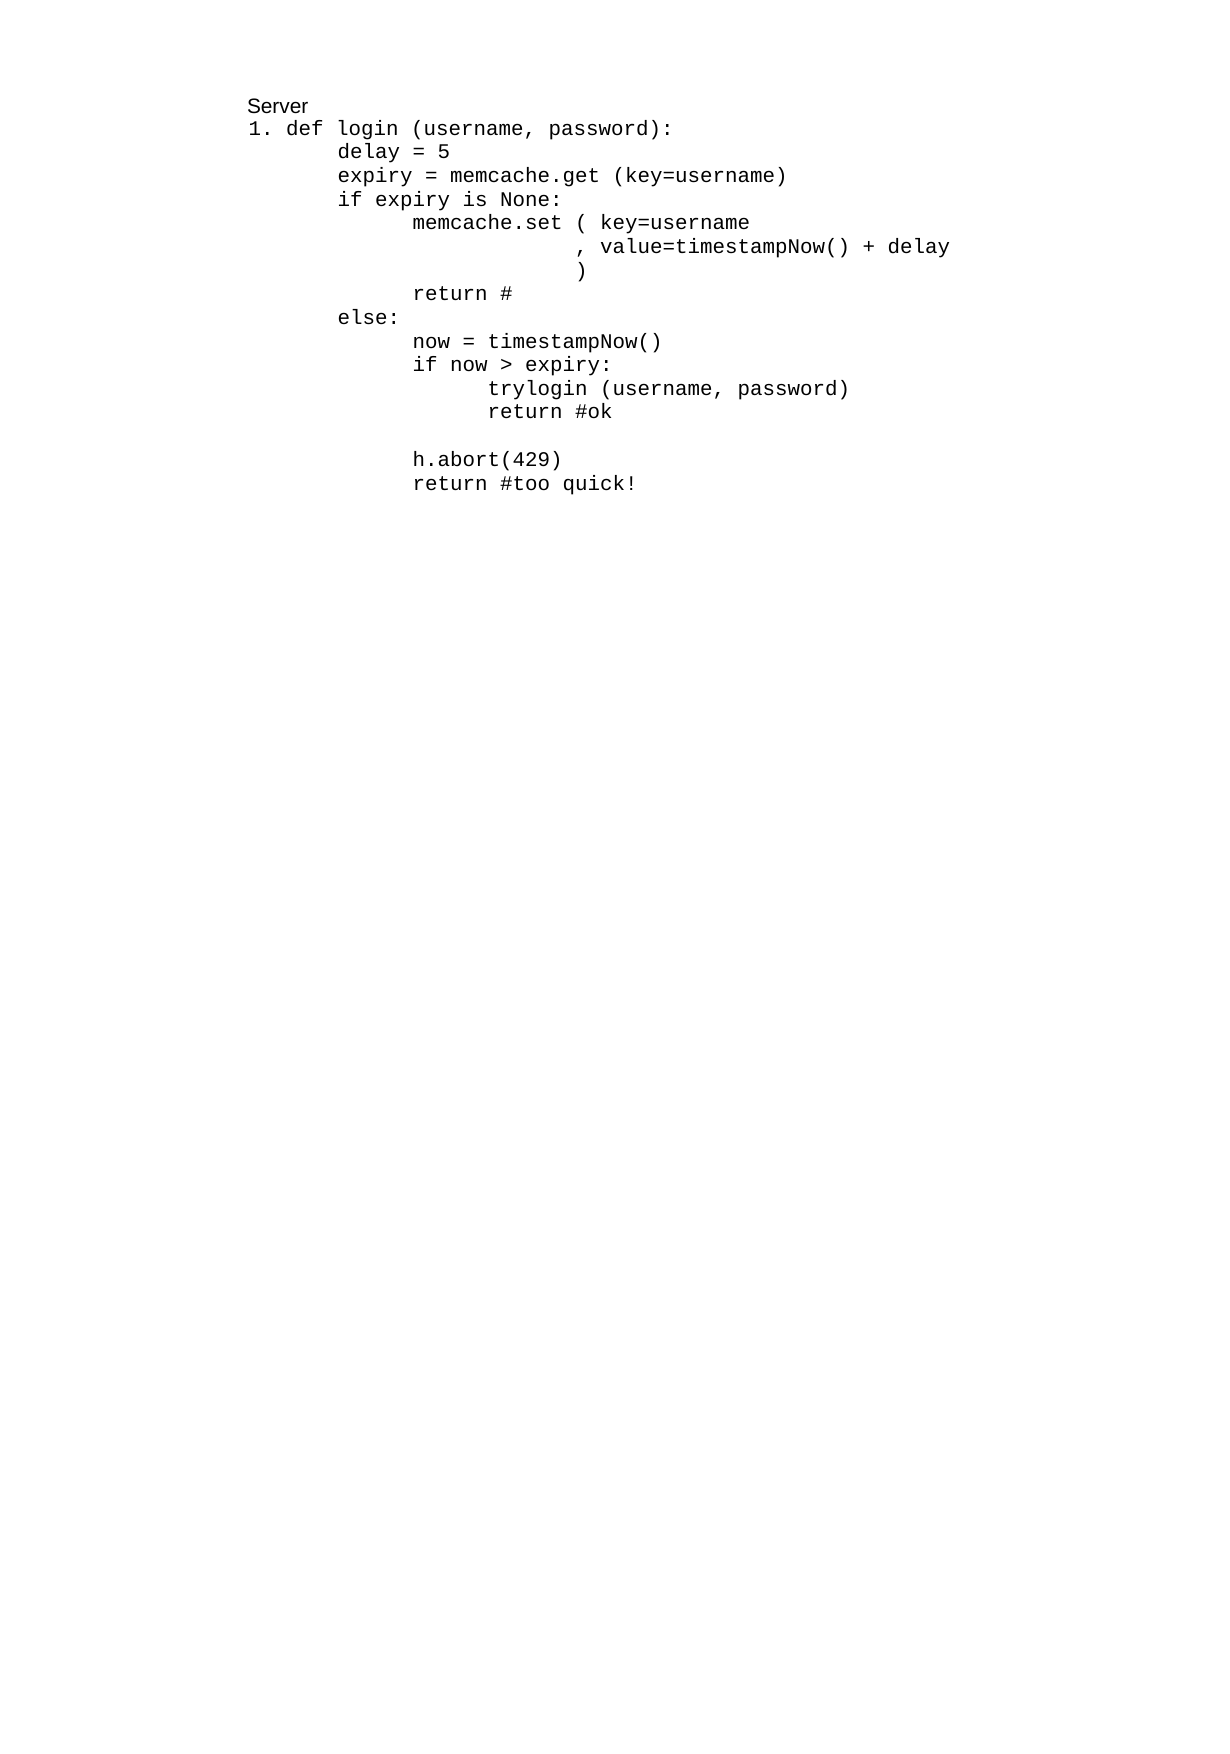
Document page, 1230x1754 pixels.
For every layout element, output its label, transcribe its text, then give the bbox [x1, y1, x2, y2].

text now = timestampNow() [337, 331, 1135, 354]
text h.abort(429) [337, 449, 1135, 472]
text delay = 5 [262, 141, 1135, 165]
text if expiry is None: [337, 189, 1135, 212]
text return #too quick! [187, 472, 1135, 496]
text return #ok [412, 402, 1135, 425]
list def login (username, password): [248, 118, 1135, 141]
text memcache.set ( key=username [337, 212, 1135, 236]
text , value=timestampNow() + delay [412, 236, 1135, 260]
text expiry = memcache.get (key=username) [262, 165, 1135, 189]
text if now > expiry: [337, 354, 1135, 378]
list Server [209, 94, 1135, 118]
text trylogin (username, password) [337, 378, 1135, 402]
text else: [112, 307, 1135, 331]
text return # [112, 283, 1135, 307]
text ) [487, 260, 1135, 283]
